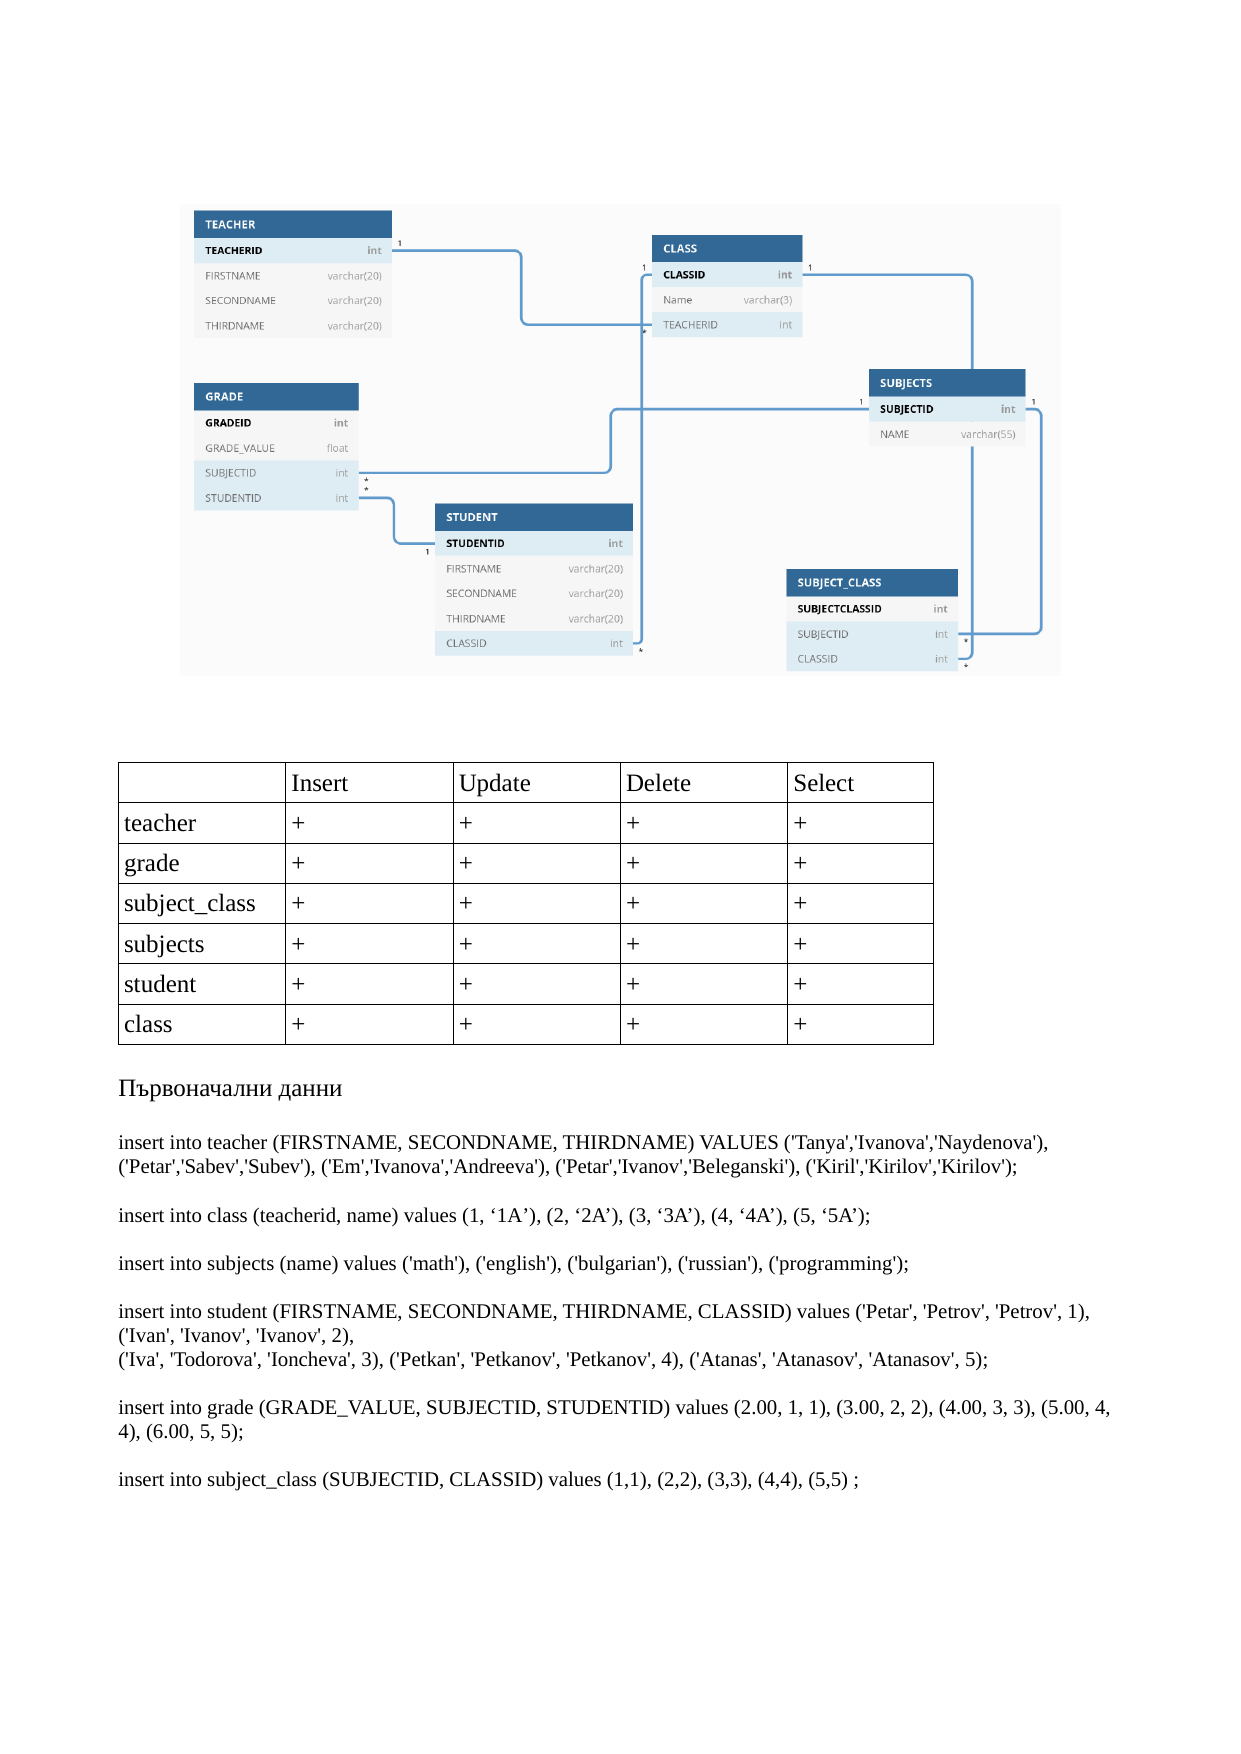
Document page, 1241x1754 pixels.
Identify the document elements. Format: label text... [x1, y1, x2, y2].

table_cell + [788, 924, 933, 963]
table_cell + [788, 844, 933, 883]
table_cell + [454, 964, 620, 1004]
table_cell + [621, 884, 787, 923]
table_cell student [119, 964, 285, 1004]
table_header Delete [621, 763, 787, 802]
table_cell + [286, 803, 453, 842]
table_cell + [454, 803, 620, 842]
text insert into student (FIRSTNAME, SECONDNAME, THIRDNAME, CLASSID) values ('Petar', 'Petrov', 'Petrov', 1), ('Ivan', 'Ivanov', 'Ivanov', 2), [118, 1299, 1122, 1347]
text insert into teacher (FIRSTNAME, SECONDNAME, THIRDNAME) VALUES ('Tanya','Ivanova','Naydenova'), [118, 1130, 1122, 1154]
table_cell + [286, 1005, 453, 1044]
table_header Select [788, 763, 933, 802]
text insert into grade (GRADE_VALUE, SUBJECTID, STUDENTID) values (2.00, 1, 1), (3.00, 2, 2), (4.00, 3, 3), (5.00, 4, 4), (6.00, 5, 5); [118, 1395, 1122, 1443]
table_cell + [286, 964, 453, 1004]
table_cell + [621, 844, 787, 883]
table_cell + [454, 844, 620, 883]
table_cell + [621, 803, 787, 842]
table_cell + [788, 964, 933, 1004]
table_cell + [788, 803, 933, 842]
table_cell + [454, 1005, 620, 1044]
table_cell + [286, 884, 453, 923]
text ('Iva', 'Todorova', 'Ioncheva', 3), ('Petkan', 'Petkanov', 'Petkanov', 4), ('Atanas', 'Atanasov', 'Atanasov', 5); [118, 1347, 1122, 1371]
table_cell + [621, 964, 787, 1004]
table_cell + [454, 924, 620, 963]
table_cell + [621, 1005, 787, 1044]
table_cell teacher [119, 803, 285, 842]
table_cell + [621, 924, 787, 963]
table_cell grade [119, 844, 285, 883]
table_header Insert [286, 763, 453, 802]
table_header [119, 763, 285, 802]
text insert into subjects (name) values ('math'), ('english'), ('bulgarian'), ('russian'), ('programming'); [118, 1251, 1122, 1275]
table_cell subject_class [119, 884, 285, 923]
table_cell class [119, 1005, 285, 1044]
table_cell + [454, 884, 620, 923]
text ('Petar','Sabev','Subev'), ('Em','Ivanova','Andreeva'), ('Petar','Ivanov','Beleganski'), ('Kiril','Kirilov','Kirilov'); [118, 1154, 1122, 1178]
table_cell + [788, 1005, 933, 1044]
picture [179, 204, 1061, 676]
text insert into class (teacherid, name) values (1, ‘1А’), (2, ‘2A’), (3, ‘3A’), (4, ‘4A’), (5, ‘5A’); [118, 1202, 1122, 1227]
text insert into subject_class (SUBJECTID, CLASSID) values (1,1), (2,2), (3,3), (4,4), (5,5) ; [118, 1467, 1122, 1491]
table_cell + [286, 924, 453, 963]
table_cell + [286, 844, 453, 883]
table_cell + [788, 884, 933, 923]
table_cell subjects [119, 924, 285, 963]
text Първоначални данни [118, 1073, 1122, 1102]
table_header Update [454, 763, 620, 802]
